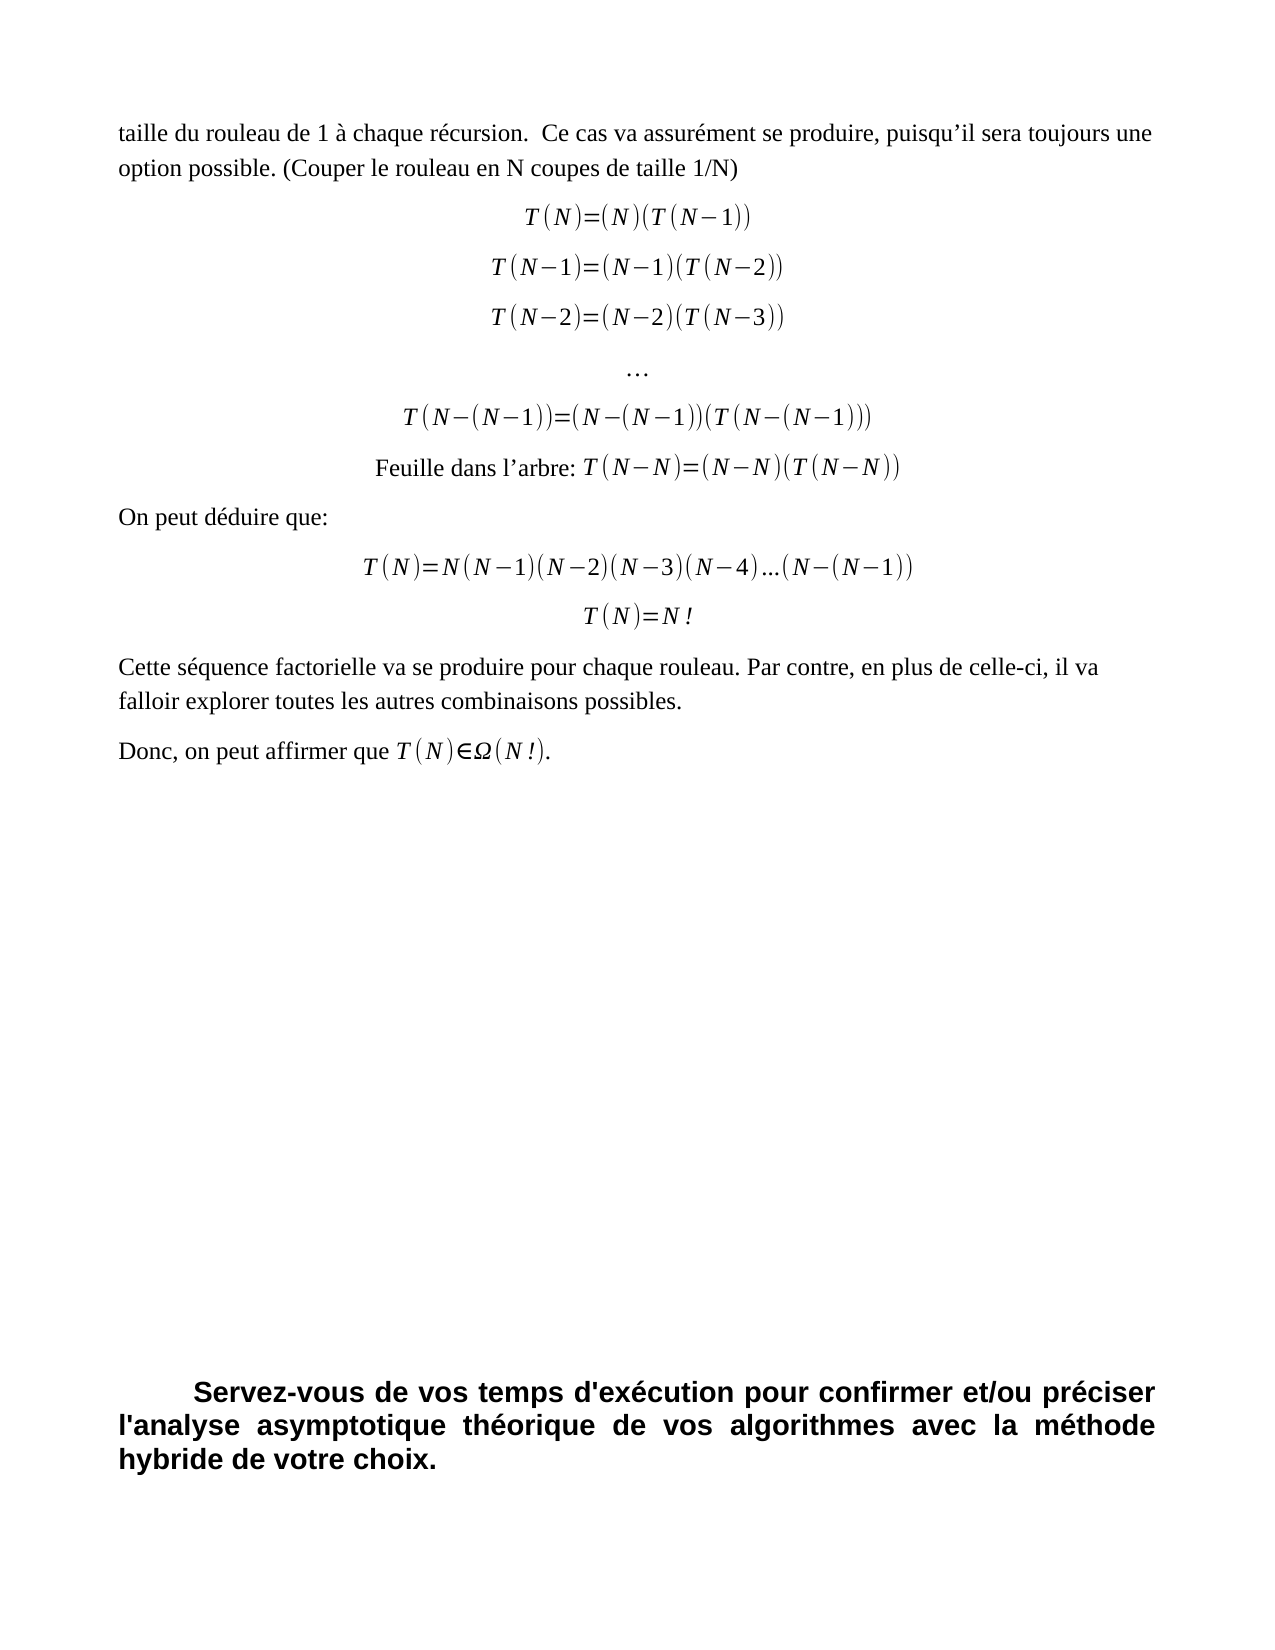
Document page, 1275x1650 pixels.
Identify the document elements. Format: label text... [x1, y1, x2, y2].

text On peut déduire que: [118, 502, 1157, 531]
text Donc, on peut affirmer que . [118, 736, 1157, 766]
text … [118, 353, 1157, 381]
text taille du rouleau de 1 à chaque récursion. Ce cas va assurément se produire, puisqu’il sera toujours une option possible. (Couper le rouleau en N coupes de taille 1/N) [118, 118, 1157, 181]
subtitle Servez-vous de vos temps d'exécution pour confirmer et/ou préciser l'analyse asymptotique théorique de vos algorithmes avec la méthode hybride de votre choix. [118, 1374, 1157, 1475]
text Feuille dans l’arbre: [118, 452, 1157, 482]
text Cette séquence factorielle va se produire pour chaque rouleau. Par contre, en plus de celle-ci, il va falloir explorer toutes les autres combinaisons possibles. [118, 652, 1157, 715]
